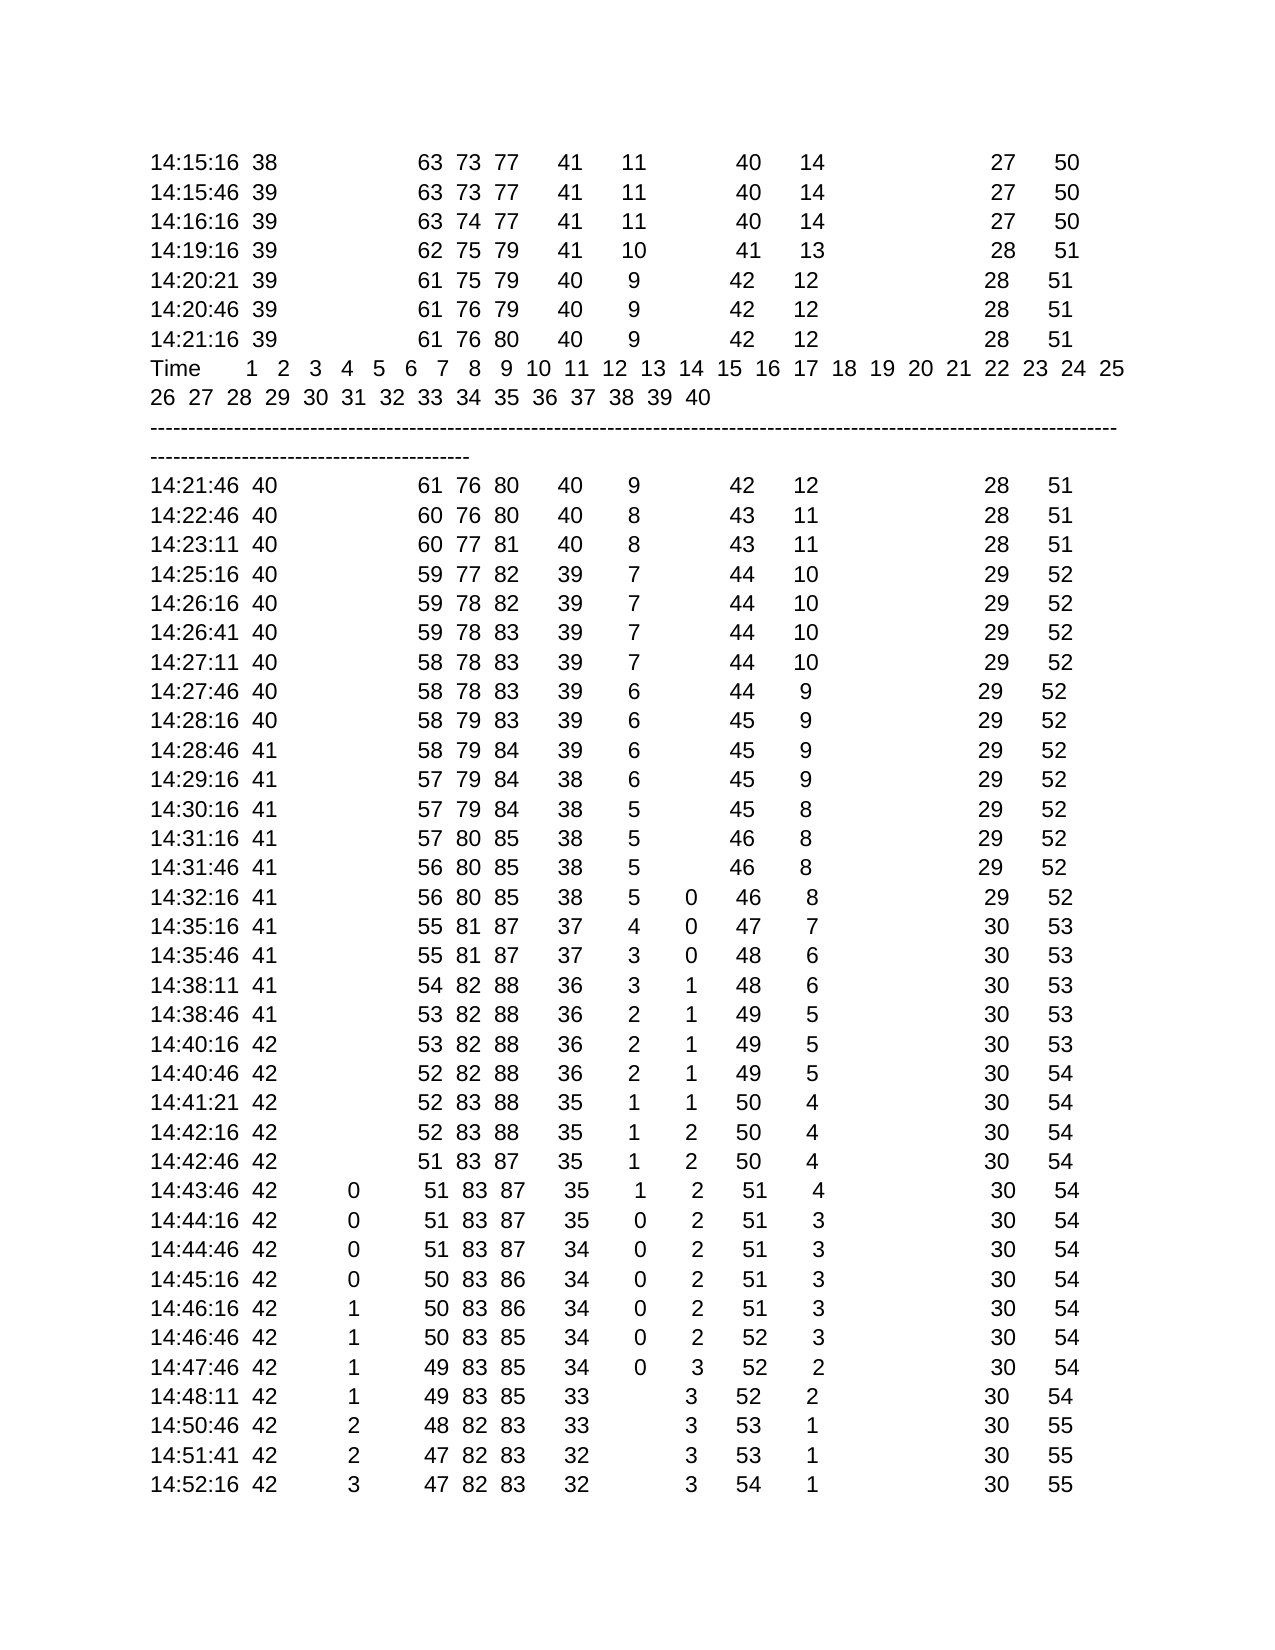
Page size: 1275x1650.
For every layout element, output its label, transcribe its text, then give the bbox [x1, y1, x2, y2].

text 14:35:46 41 55 81 87 37 3 0 48 6 30 53 [150, 943, 1125, 969]
text 14:35:16 41 55 81 87 37 4 0 47 7 30 53 [150, 914, 1125, 939]
text 14:43:46 42 0 51 83 87 35 1 2 51 4 30 54 [150, 1178, 1125, 1204]
text 14:45:16 42 0 50 83 86 34 0 2 51 3 30 54 [150, 1266, 1125, 1292]
text 14:42:46 42 51 83 87 35 1 2 50 4 30 54 [150, 1149, 1125, 1174]
text Time 1 2 3 4 5 6 7 8 9 10 11 12 13 14 15 16 17 18 19 20 21 22 23 24 25 26 27 28 29 30 31 32 33 34 35 36 37 38 39 40 [150, 356, 1125, 411]
text 14:19:16 39 62 75 79 41 10 41 13 28 51 [150, 238, 1125, 264]
text 14:28:16 40 58 79 83 39 6 45 9 29 52 [150, 708, 1125, 734]
text 14:30:16 41 57 79 84 38 5 45 8 29 52 [150, 796, 1125, 822]
text 14:27:46 40 58 78 83 39 6 44 9 29 52 [150, 679, 1125, 704]
text 14:20:46 39 61 76 79 40 9 42 12 28 51 [150, 297, 1125, 322]
text 14:28:46 41 58 79 84 39 6 45 9 29 52 [150, 737, 1125, 763]
text 14:46:46 42 1 50 83 85 34 0 2 52 3 30 54 [150, 1325, 1125, 1351]
text 14:26:41 40 59 78 83 39 7 44 10 29 52 [150, 620, 1125, 646]
text 14:23:11 40 60 77 81 40 8 43 11 28 51 [150, 532, 1125, 557]
text 14:46:16 42 1 50 83 86 34 0 2 51 3 30 54 [150, 1296, 1125, 1321]
text 14:44:16 42 0 51 83 87 35 0 2 51 3 30 54 [150, 1207, 1125, 1233]
text 14:15:46 39 63 73 77 41 11 40 14 27 50 [150, 179, 1125, 205]
text 14:29:16 41 57 79 84 38 6 45 9 29 52 [150, 767, 1125, 792]
text 14:21:46 40 61 76 80 40 9 42 12 28 51 [150, 473, 1125, 499]
text 14:50:46 42 2 48 82 83 33 3 53 1 30 55 [150, 1413, 1125, 1439]
text 14:40:46 42 52 82 88 36 2 1 49 5 30 54 [150, 1061, 1125, 1086]
text 14:31:46 41 56 80 85 38 5 46 8 29 52 [150, 855, 1125, 881]
text 14:47:46 42 1 49 83 85 34 0 3 52 2 30 54 [150, 1354, 1125, 1380]
text 14:25:16 40 59 77 82 39 7 44 10 29 52 [150, 561, 1125, 587]
text 14:52:16 42 3 47 82 83 32 3 54 1 30 55 [150, 1472, 1125, 1497]
text 14:41:21 42 52 83 88 35 1 1 50 4 30 54 [150, 1090, 1125, 1116]
text 14:27:11 40 58 78 83 39 7 44 10 29 52 [150, 649, 1125, 675]
text 14:40:16 42 53 82 88 36 2 1 49 5 30 53 [150, 1031, 1125, 1057]
text 14:48:11 42 1 49 83 85 33 3 52 2 30 54 [150, 1384, 1125, 1409]
text 14:38:46 41 53 82 88 36 2 1 49 5 30 53 [150, 1002, 1125, 1027]
text 14:26:16 40 59 78 82 39 7 44 10 29 52 [150, 591, 1125, 616]
text ------------------------------------------------------------------------------------------------------------------------------------------------------------------------- [150, 414, 1125, 469]
text 14:22:46 40 60 76 80 40 8 43 11 28 51 [150, 502, 1125, 528]
text 14:21:16 39 61 76 80 40 9 42 12 28 51 [150, 326, 1125, 352]
text 14:44:46 42 0 51 83 87 34 0 2 51 3 30 54 [150, 1237, 1125, 1262]
text 14:51:41 42 2 47 82 83 32 3 53 1 30 55 [150, 1442, 1125, 1468]
text 14:38:11 41 54 82 88 36 3 1 48 6 30 53 [150, 972, 1125, 998]
text 14:16:16 39 63 74 77 41 11 40 14 27 50 [150, 209, 1125, 234]
text 14:42:16 42 52 83 88 35 1 2 50 4 30 54 [150, 1119, 1125, 1145]
text 14:15:16 38 63 73 77 41 11 40 14 27 50 [150, 150, 1125, 176]
text 14:32:16 41 56 80 85 38 5 0 46 8 29 52 [150, 884, 1125, 910]
text 14:20:21 39 61 75 79 40 9 42 12 28 51 [150, 267, 1125, 293]
text 14:31:16 41 57 80 85 38 5 46 8 29 52 [150, 826, 1125, 851]
